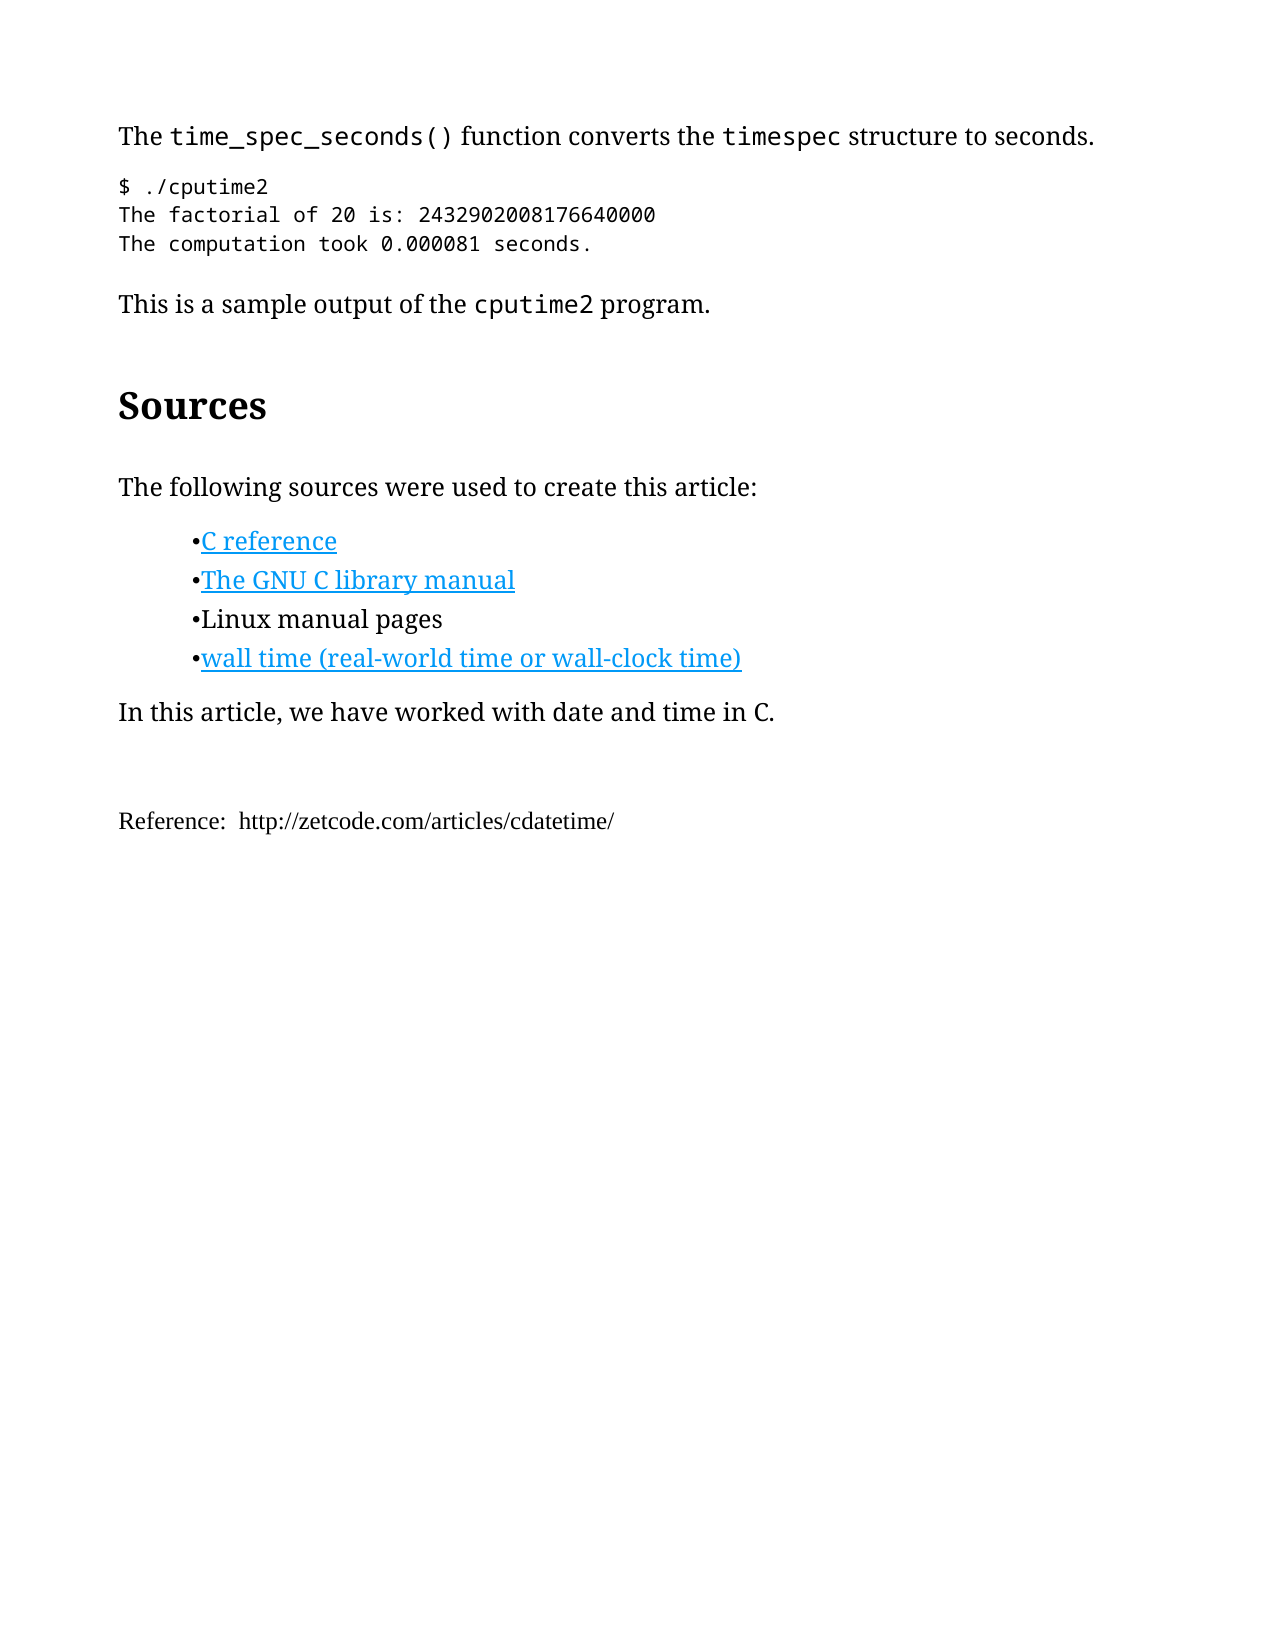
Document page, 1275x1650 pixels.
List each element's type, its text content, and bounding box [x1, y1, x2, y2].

text In this article, we have worked with date and time in C. [118, 694, 1157, 729]
text The computation took 0.000081 seconds. [118, 229, 1157, 257]
text The factorial of 20 is: 2432902008176640000 [118, 200, 1157, 229]
subtitle Sources [118, 379, 1157, 431]
list wall time (real-world time or wall-clock time) [118, 641, 1157, 675]
list Linux manual pages [118, 602, 1157, 636]
list The GNU C library manual [118, 562, 1157, 597]
list C reference [118, 523, 1157, 557]
text $ ./cputime2 [118, 172, 1157, 200]
text The time_spec_seconds() function converts the timespec structure to seconds. [118, 118, 1157, 152]
text The following sources were used to create this article: [118, 469, 1157, 504]
text This is a sample output of the cputime2 program. [118, 287, 1157, 321]
text Reference: http://zetcode.com/articles/cdatetime/ [118, 806, 1157, 834]
